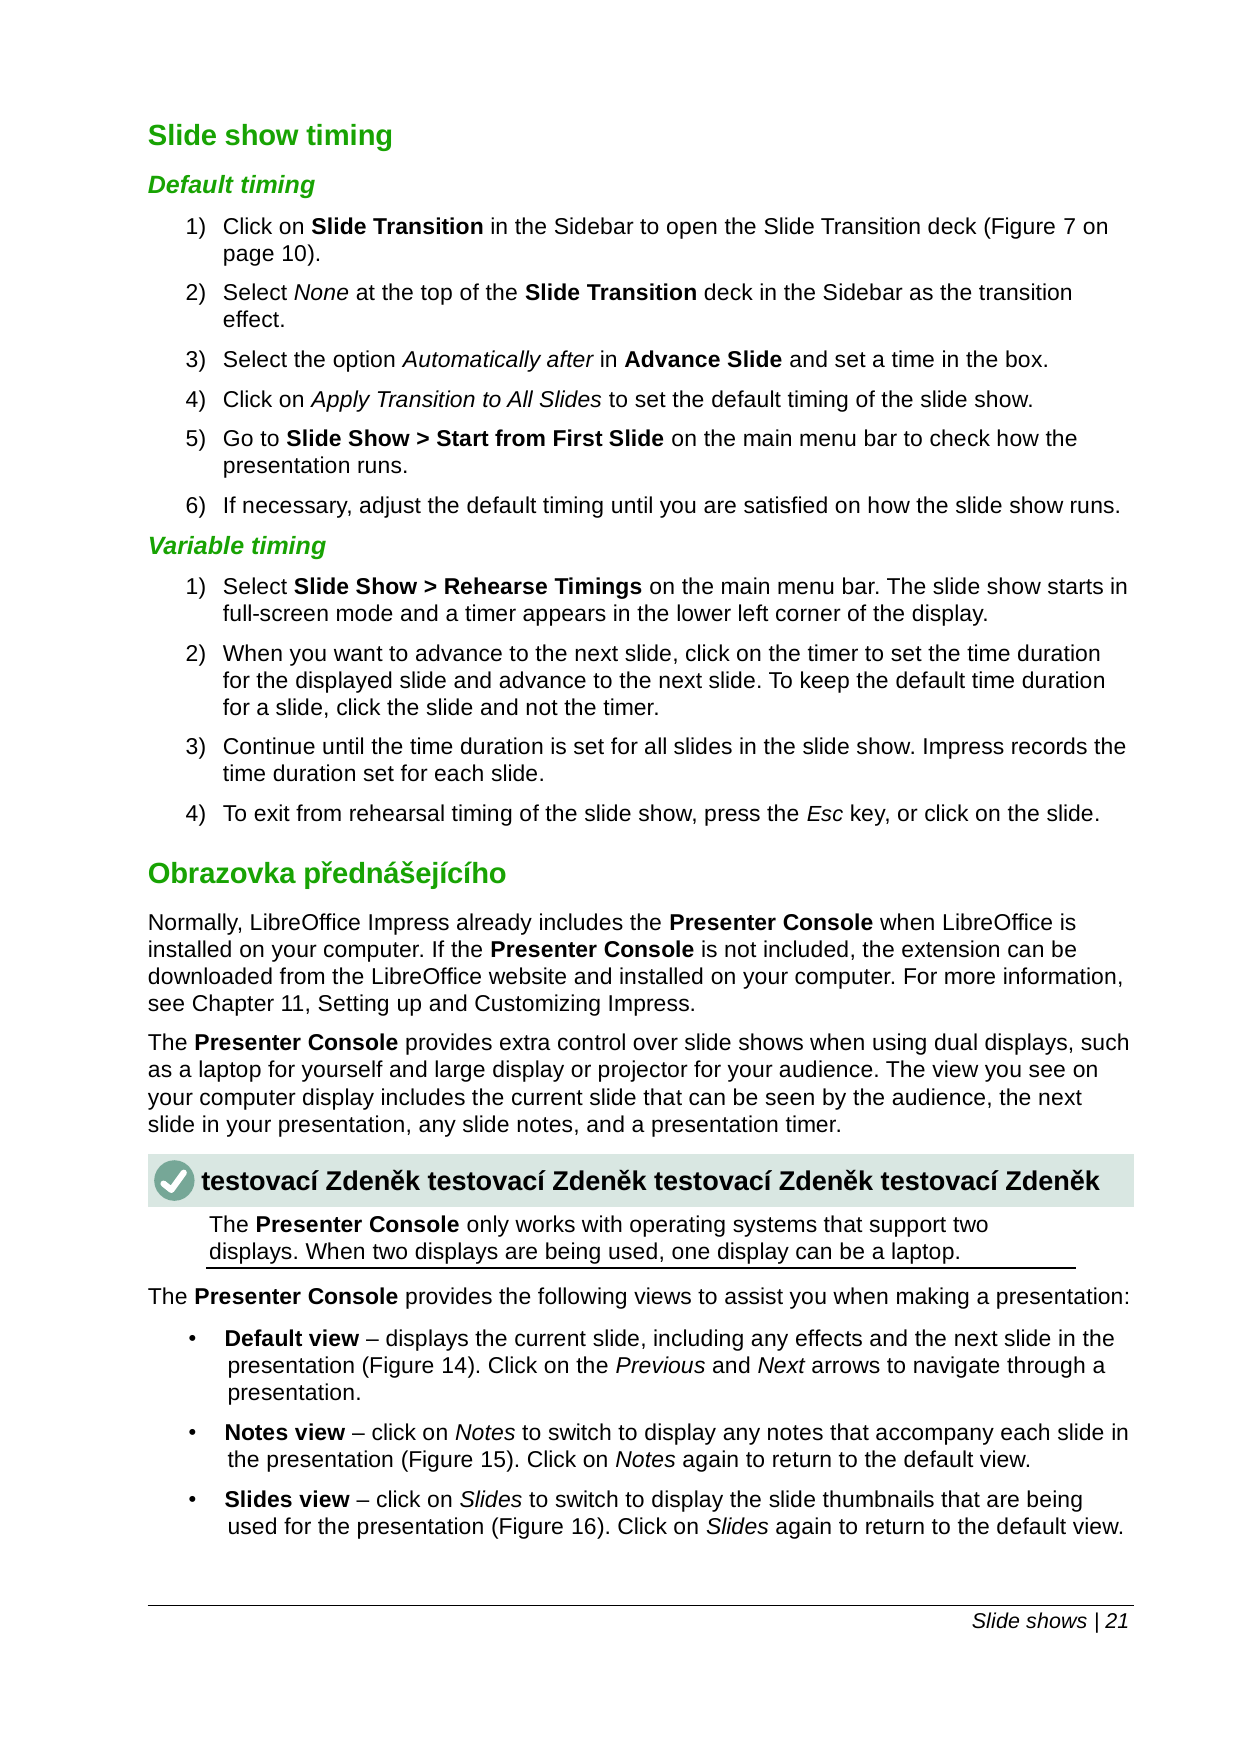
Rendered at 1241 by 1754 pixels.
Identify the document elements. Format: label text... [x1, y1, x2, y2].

list Default view – displays the current slide, including any effects and the next slide in the presentation (Figure 14). Click on the Previous and Next arrows to navigate through a presentation. [185, 1322, 1134, 1406]
list Click on Apply Transition to All Slides to set the default timing of the slide show. [206, 385, 1134, 412]
list Click on Slide Transition in the Sidebar to open the Slide Transition deck (Figure 7 on page 9). [206, 212, 1134, 266]
list Select the option Automatically after in Advance Slide and set a time in the box. [206, 345, 1134, 372]
subtitle Variable timing [148, 531, 1134, 560]
list Select Slide Show > Rehearse Timings on the main menu bar. The slide show starts in full-screen mode and a timer appears in the lower left corner of the display. [206, 572, 1134, 626]
subtitle Obrazovka přednášejícího [148, 856, 1134, 889]
list Select None at the top of the Slide Transition deck in the Sidebar as the transition effect. [206, 279, 1134, 333]
text The Presenter Console provides the following views to assist you when making a presentation: [148, 1282, 1134, 1309]
list If necessary, adjust the default timing until you are satisfied on how the slide show runs. [206, 491, 1134, 518]
list Continue until the time duration is set for all slides in the slide show. Impress records the time duration set for each slide. [206, 733, 1134, 787]
text Normally, LibreOffice Impress already includes the Presenter Console when LibreOffice is installed on your computer. If the Presenter Console is not included, the extension can be downloaded from the LibreOffice website and installed on your computer. For more information, see Chapter 11, Setting up and Customizing Impress. [148, 908, 1134, 1016]
subtitle testovací Zdeněk testovací Zdeněk testovací Zdeněk testovací Zdeněk [148, 1154, 1134, 1207]
text The Presenter Console provides extra control over slide shows when using dual displays, such as a laptop for yourself and large display or projector for your audience. The view you see on your computer display includes the current slide that can be seen by the audience, the next slide in your presentation, any slide notes, and a presentation timer. [148, 1029, 1134, 1137]
list Slides view – click on Slides to switch to display the slide thumbnails that are being used for the presentation (Figure 16). Click on Slides again to return to the default view. [185, 1482, 1134, 1542]
text The Presenter Console only works with operating systems that support two displays. When two displays are being used, one display can be a laptop. [206, 1207, 1076, 1267]
subtitle Slide show timing [148, 118, 1134, 152]
list To exit from rehearsal timing of the slide show, press the Esc key, or click on the slide. [206, 799, 1134, 826]
list Go to Slide Show > Start from First Slide on the main menu bar to check how the presentation runs. [206, 424, 1134, 479]
subtitle Default timing [148, 170, 1134, 199]
list Notes view – click on Notes to switch to display any notes that accompany each slide in the presentation (Figure 15). Click on Notes again to return to the default view. [185, 1415, 1134, 1472]
list When you want to advance to the next slide, click on the timer to set the time duration for the displayed slide and advance to the next slide. To keep the default time duration for a slide, click the slide and not the timer. [206, 639, 1134, 720]
